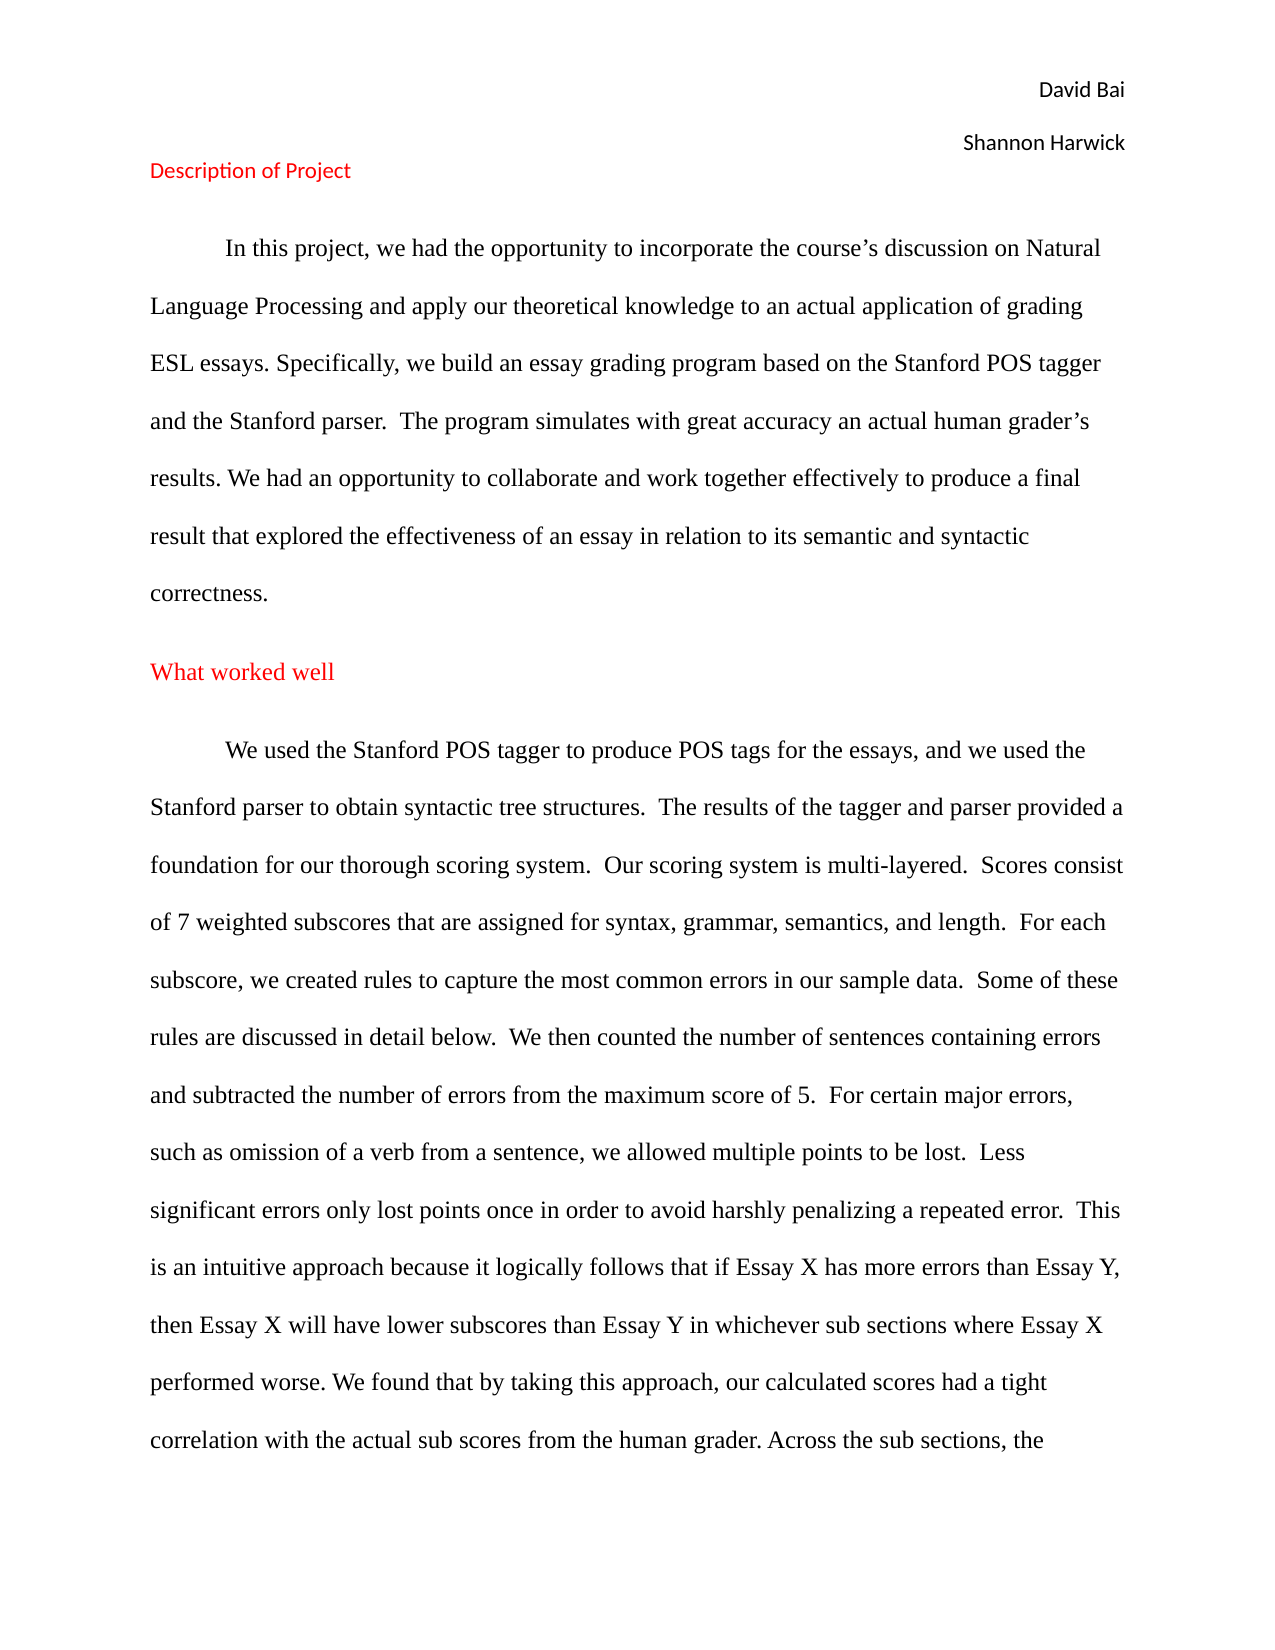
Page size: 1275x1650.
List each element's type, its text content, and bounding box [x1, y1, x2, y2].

text We used the Stanford POS tagger to produce POS tags for the essays, and we used the Stanford parser to obtain syntactic tree structures. The results of the tagger and parser provided a foundation for our thorough scoring system. Our scoring system is multi-layered. Scores consist of 7 weighted subscores that are assigned for syntax, grammar, semantics, and length. For each subscore, we created rules to capture the most common errors in our sample data. Some of these rules are discussed in detail below. We then counted the number of sentences containing errors and subtracted the number of errors from the maximum score of 5. For certain major errors, such as omission of a verb from a sentence, we allowed multiple points to be lost. Less significant errors only lost points once in order to avoid harshly penalizing a repeated error. This is an intuitive approach because it logically follows that if Essay X has more errors than Essay Y, then Essay X will have lower subscores than Essay Y in whichever sub sections where Essay X performed worse. We found that by taking this approach, our calculated scores had a tight correlation with the actual sub scores from the human grader. Across the sub sections, the [150, 735, 1125, 1454]
text In this project, we had the opportunity to incorporate the course’s discussion on Natural Language Processing and apply our theoretical knowledge to an actual application of grading ESL essays. Specifically, we build an essay grading program based on the Stanford POS tagger and the Stanford parser. The program simulates with great accuracy an actual human grader’s results. We had an opportunity to collaborate and work together effectively to produce a final result that explored the effectiveness of an essay in relation to its semantic and syntactic correctness. [150, 233, 1125, 607]
text What worked well [150, 657, 1125, 685]
text Description of Project [150, 156, 1125, 184]
